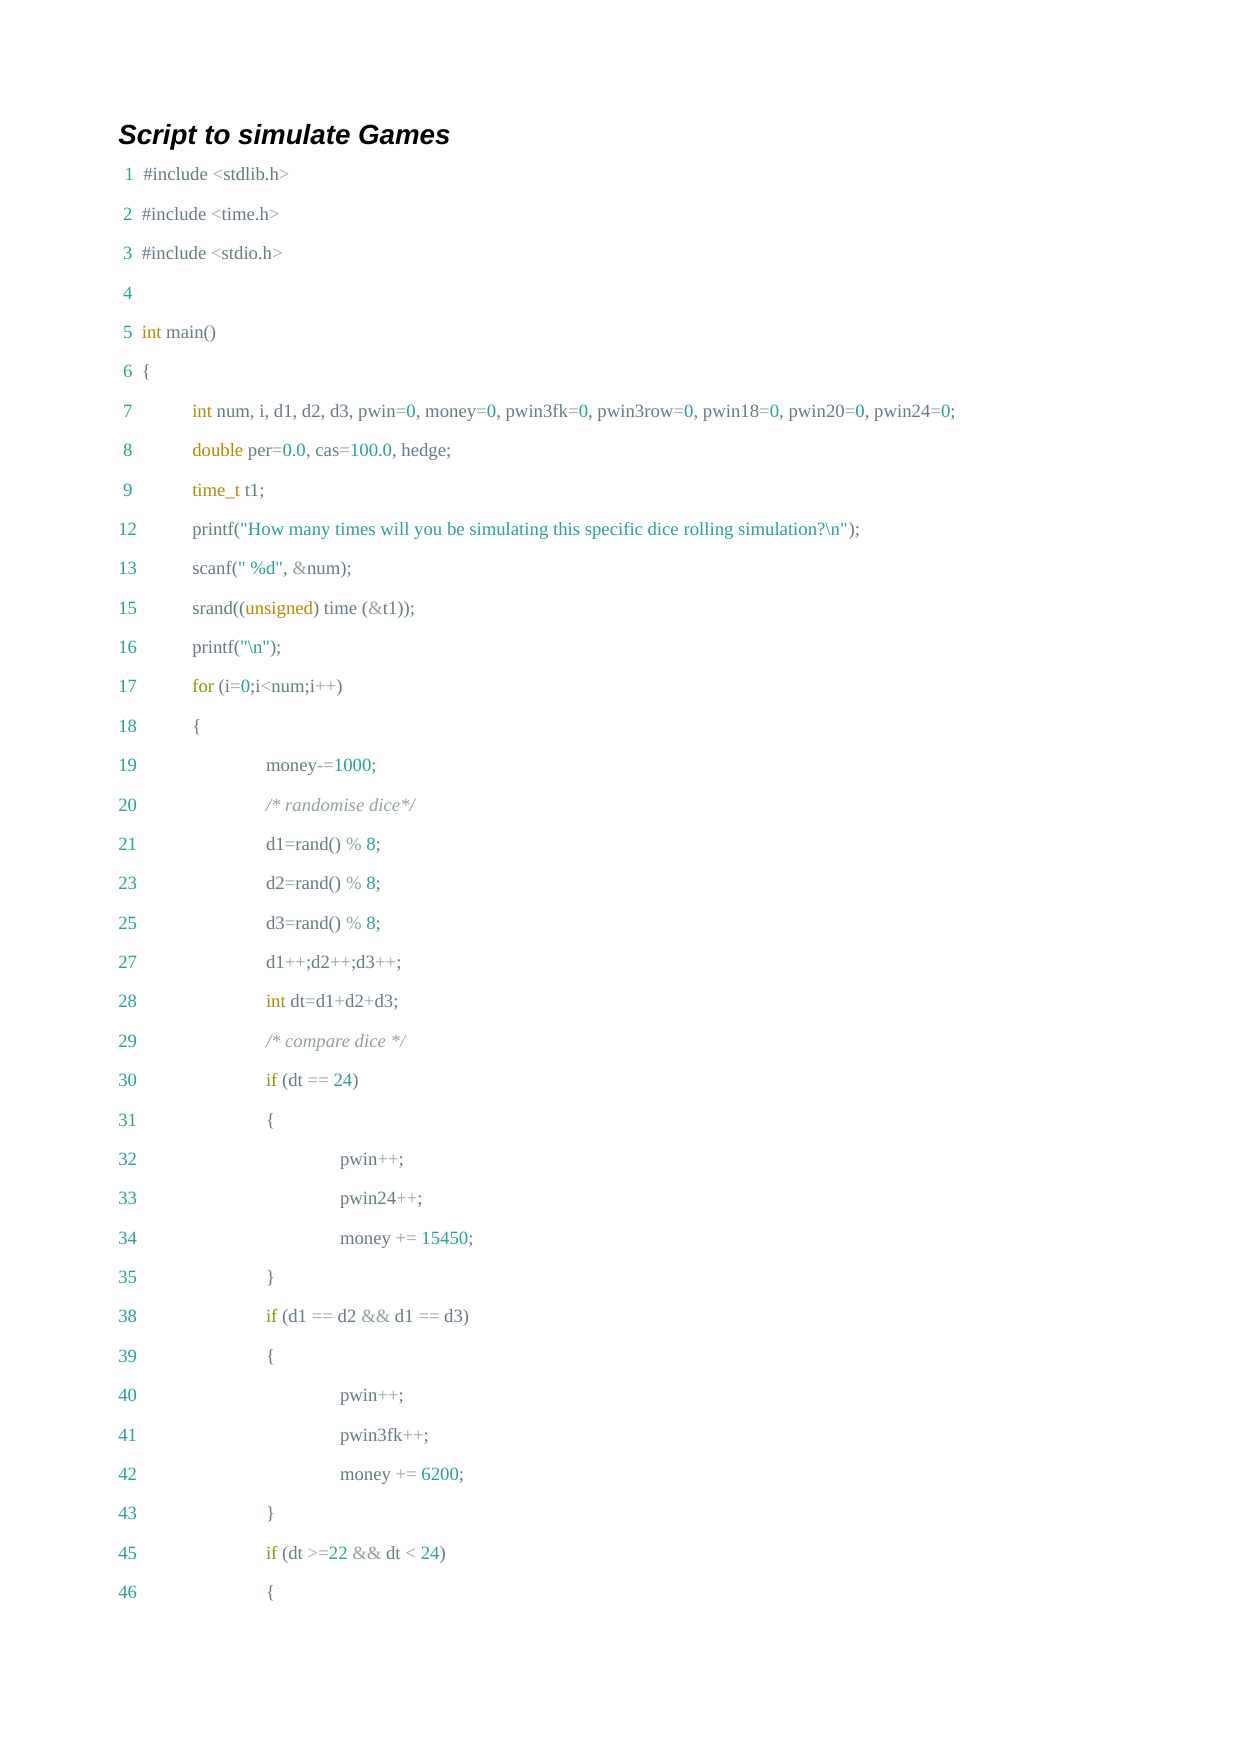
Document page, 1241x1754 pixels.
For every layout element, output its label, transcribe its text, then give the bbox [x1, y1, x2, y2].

text 25 d3=rand() % 8; [118, 912, 1122, 933]
text 35 } [118, 1266, 1122, 1288]
text 4 [118, 282, 1122, 303]
text 7 int num, i, d1, d2, d3, pwin=0, money=0, pwin3fk=0, pwin3row=0, pwin18=0, pwin20=0, pwin24=0; [118, 400, 1122, 421]
text 6 { [118, 360, 1122, 382]
text 9 time_t t1; [118, 478, 1122, 500]
text 38 if (d1 == d2 && d1 == d3) [118, 1305, 1122, 1327]
text 3 #include <stdio.h> [118, 242, 1122, 264]
text 30 if (dt == 24) [118, 1069, 1122, 1091]
text 8 double per=0.0, cas=100.0, hedge; [118, 439, 1122, 461]
text 12 printf("How many times will you be simulating this specific dice rolling simulation?\n"); [118, 518, 1122, 539]
text 29 /* compare dice */ [118, 1030, 1122, 1051]
text 2 #include <time.h> [118, 203, 1122, 224]
text 16 printf("\n"); [118, 636, 1122, 658]
text 5 int main() [118, 321, 1122, 343]
text 17 for (i=0;i<num;i++) [118, 675, 1122, 697]
text 33 pwin24++; [118, 1187, 1122, 1209]
text 28 int dt=d1+d2+d3; [118, 990, 1122, 1012]
text 1 #include <stdlib.h> [118, 162, 1122, 184]
text 27 d1++;d2++;d3++; [118, 951, 1122, 973]
text 39 { [118, 1345, 1122, 1366]
text 45 if (dt >=22 && dt < 24) [118, 1542, 1122, 1563]
text 15 srand((unsigned) time (&t1)); [118, 597, 1122, 618]
text 13 scanf(" %d", &num); [118, 557, 1122, 579]
text 40 pwin++; [118, 1384, 1122, 1406]
text 20 /* randomise dice*/ [118, 793, 1122, 815]
text 31 { [118, 1108, 1122, 1130]
subtitle Script to simulate Games [118, 118, 1122, 150]
text 18 { [118, 715, 1122, 736]
text 42 money += 6200; [118, 1463, 1122, 1484]
text 19 money-=1000; [118, 754, 1122, 776]
text 32 pwin++; [118, 1148, 1122, 1169]
text 21 d1=rand() % 8; [118, 833, 1122, 854]
text 34 money += 15450; [118, 1227, 1122, 1248]
text 46 { [118, 1581, 1122, 1603]
text 23 d2=rand() % 8; [118, 872, 1122, 894]
text 41 pwin3fk++; [118, 1423, 1122, 1445]
text 43 } [118, 1502, 1122, 1524]
